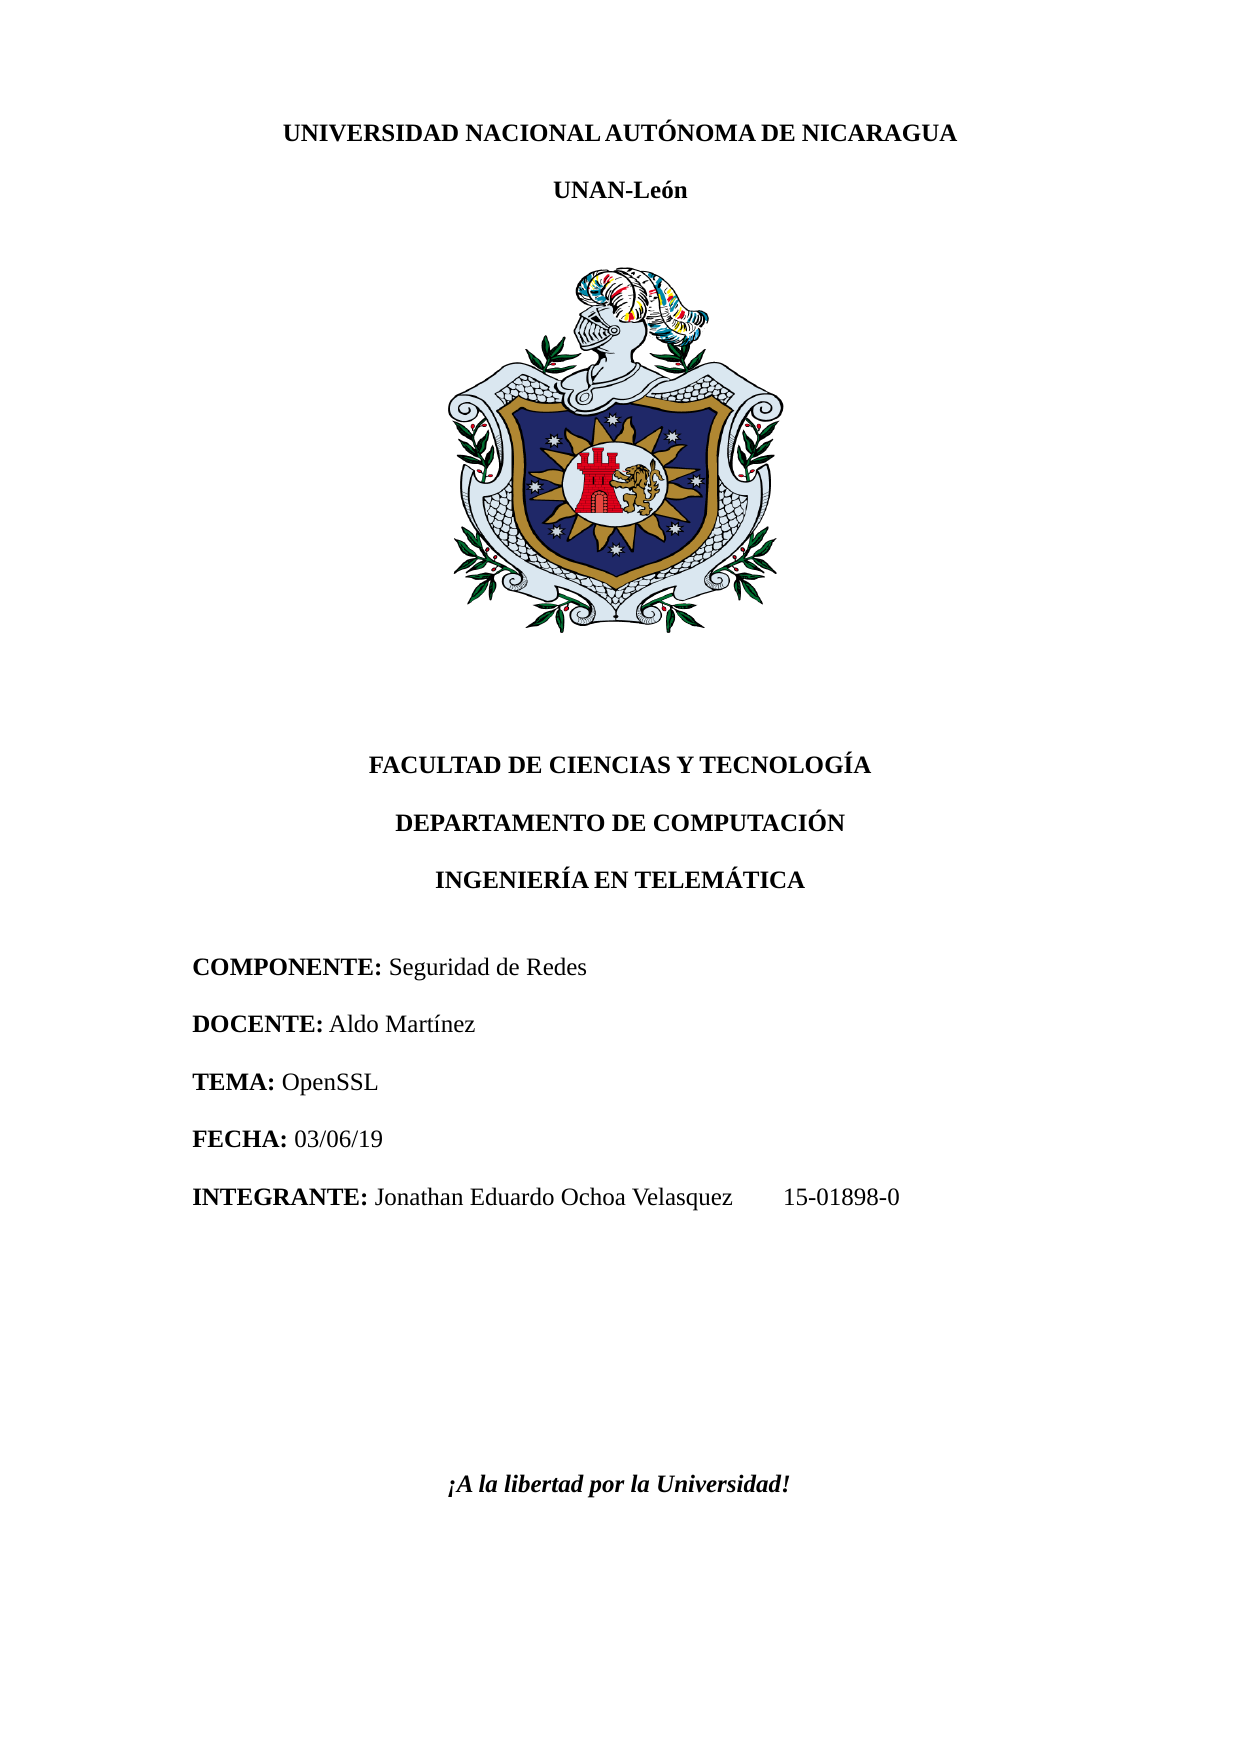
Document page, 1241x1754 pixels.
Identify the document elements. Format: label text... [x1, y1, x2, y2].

text FECHA: 03/06/19 [118, 1124, 1122, 1153]
text DEPARTAMENTO DE COMPUTACIÓN [118, 808, 1122, 837]
text INGENIERÍA EN TELEMÁTICA [118, 866, 1122, 894]
text TEMA: OpenSSL [118, 1067, 1122, 1096]
text UNAN-León [118, 176, 1122, 204]
text FACULTAD DE CIENCIAS Y TECNOLOGÍA [118, 751, 1122, 779]
text ¡A la libertad por la Universidad! [118, 1469, 1122, 1498]
text INTEGRANTE: Jonathan Eduardo Ochoa Velasquez 15-01898-0 [118, 1182, 1122, 1211]
picture [412, 233, 828, 666]
text UNIVERSIDAD NACIONAL AUTÓNOMA DE NICARAGUA [118, 118, 1122, 147]
text COMPONENTE: Seguridad de Redes [118, 952, 1122, 981]
text DOCENTE: Aldo Martínez [118, 1009, 1122, 1038]
